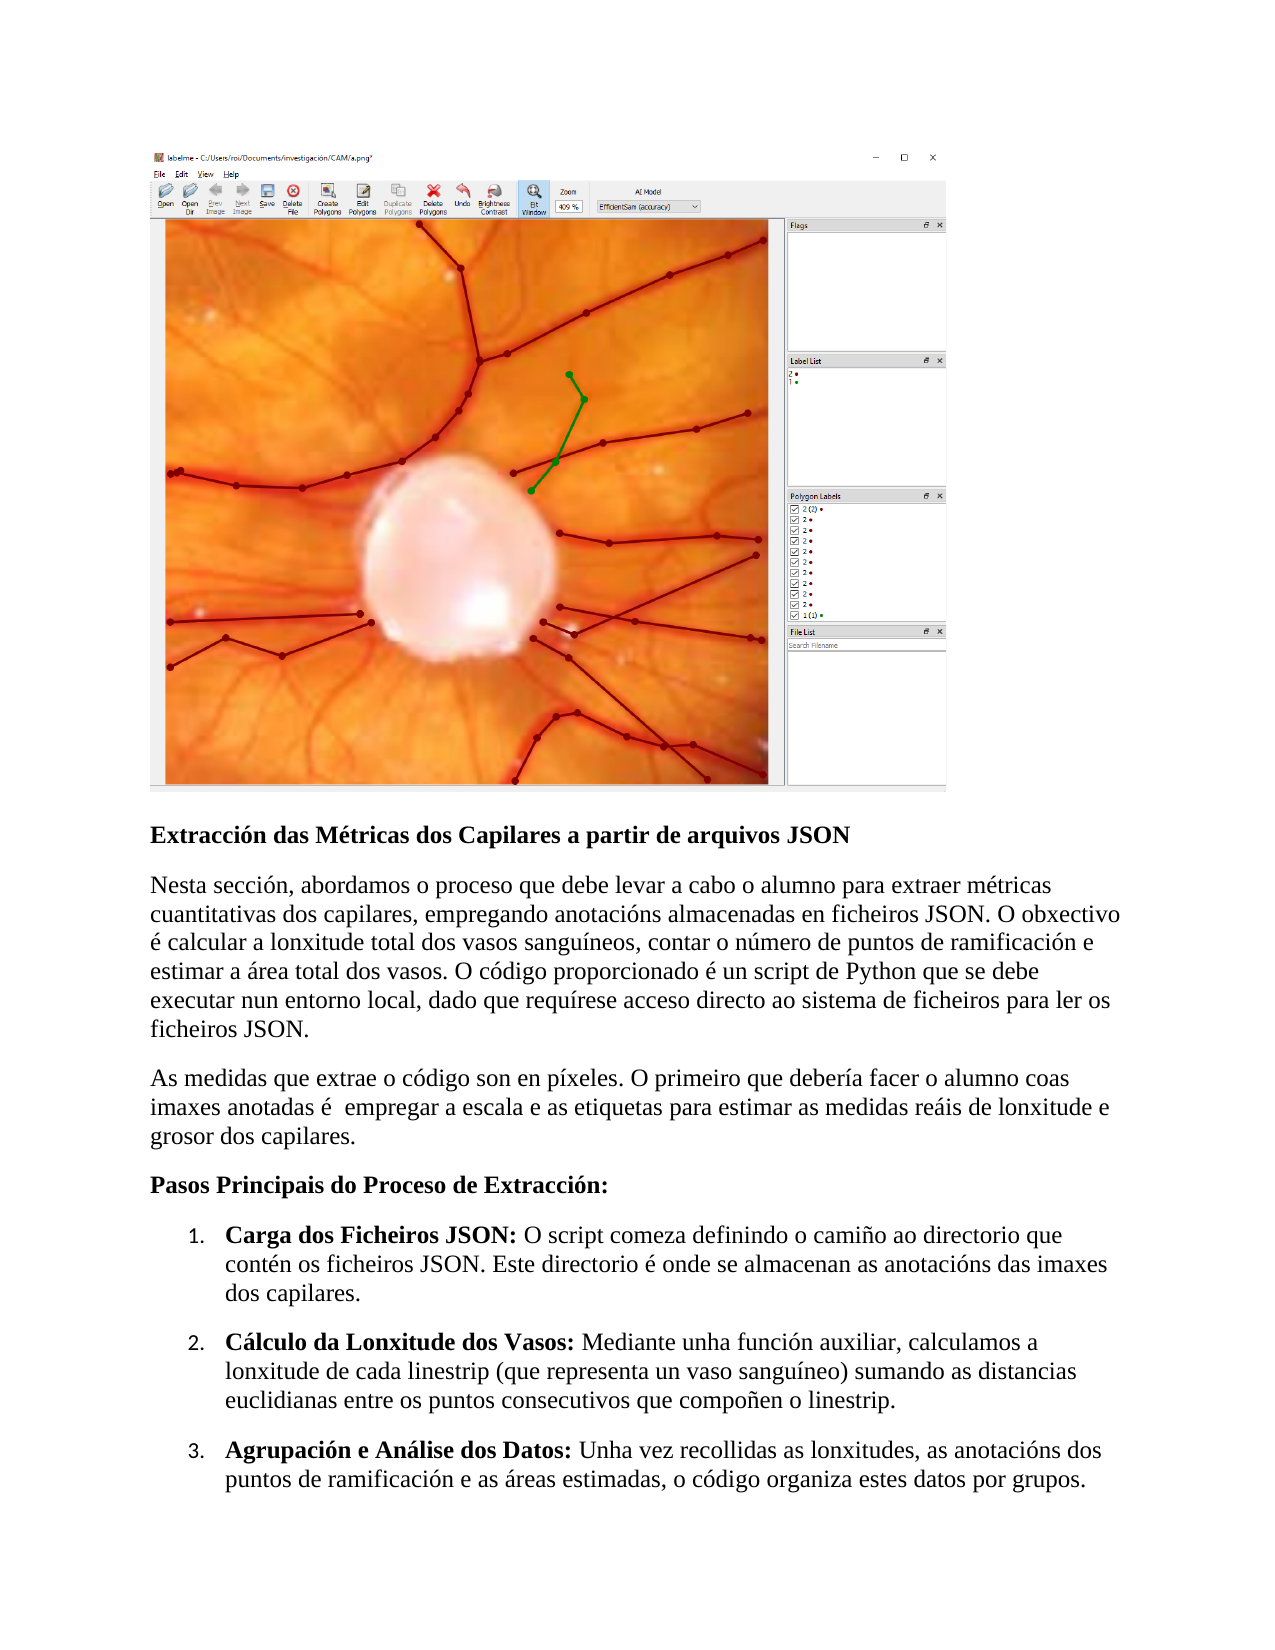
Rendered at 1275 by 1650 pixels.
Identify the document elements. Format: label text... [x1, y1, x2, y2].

list Cálculo da Lonxitude dos Vasos: Mediante unha función auxiliar, calculamos a lonxitude de cada linestrip (que representa un vaso sanguíneo) sumando as distancias euclidianas entre os puntos consecutivos que compoñen o linestrip. [187, 1327, 1125, 1414]
text As medidas que extrae o código son en píxeles. O primeiro que debería facer o alumno coas imaxes anotadas é empregar a escala e as etiquetas para estimar as medidas reáis de lonxitude e grosor dos capilares. [150, 1063, 1125, 1149]
list Agrupación e Análise dos Datos: Unha vez recollidas as lonxitudes, as anotacións dos puntos de ramificación e as áreas estimadas, o código organiza estes datos por grupos. [187, 1435, 1125, 1492]
text Nesta sección, abordamos o proceso que debe levar a cabo o alumno para extraer métricas cuantitativas dos capilares, empregando anotacións almacenadas en ficheiros JSON. O obxectivo é calcular a lonxitude total dos vasos sanguíneos, contar o número de puntos de ramificación e estimar a área total dos vasos. O código proporcionado é un script de Python que se debe executar nun entorno local, dado que requírese acceso directo ao sistema de ficheiros para ler os ficheiros JSON. [150, 870, 1125, 1042]
text Pasos Principais do Proceso de Extracción: [150, 1170, 1125, 1199]
subtitle Extracción das Métricas dos Capilares a partir de arquivos JSON [150, 820, 1125, 849]
list Carga dos Ficheiros JSON: O script comeza definindo o camiño ao directorio que contén os ficheiros JSON. Este directorio é onde se almacenan as anotacións das imaxes dos capilares. [187, 1220, 1125, 1306]
